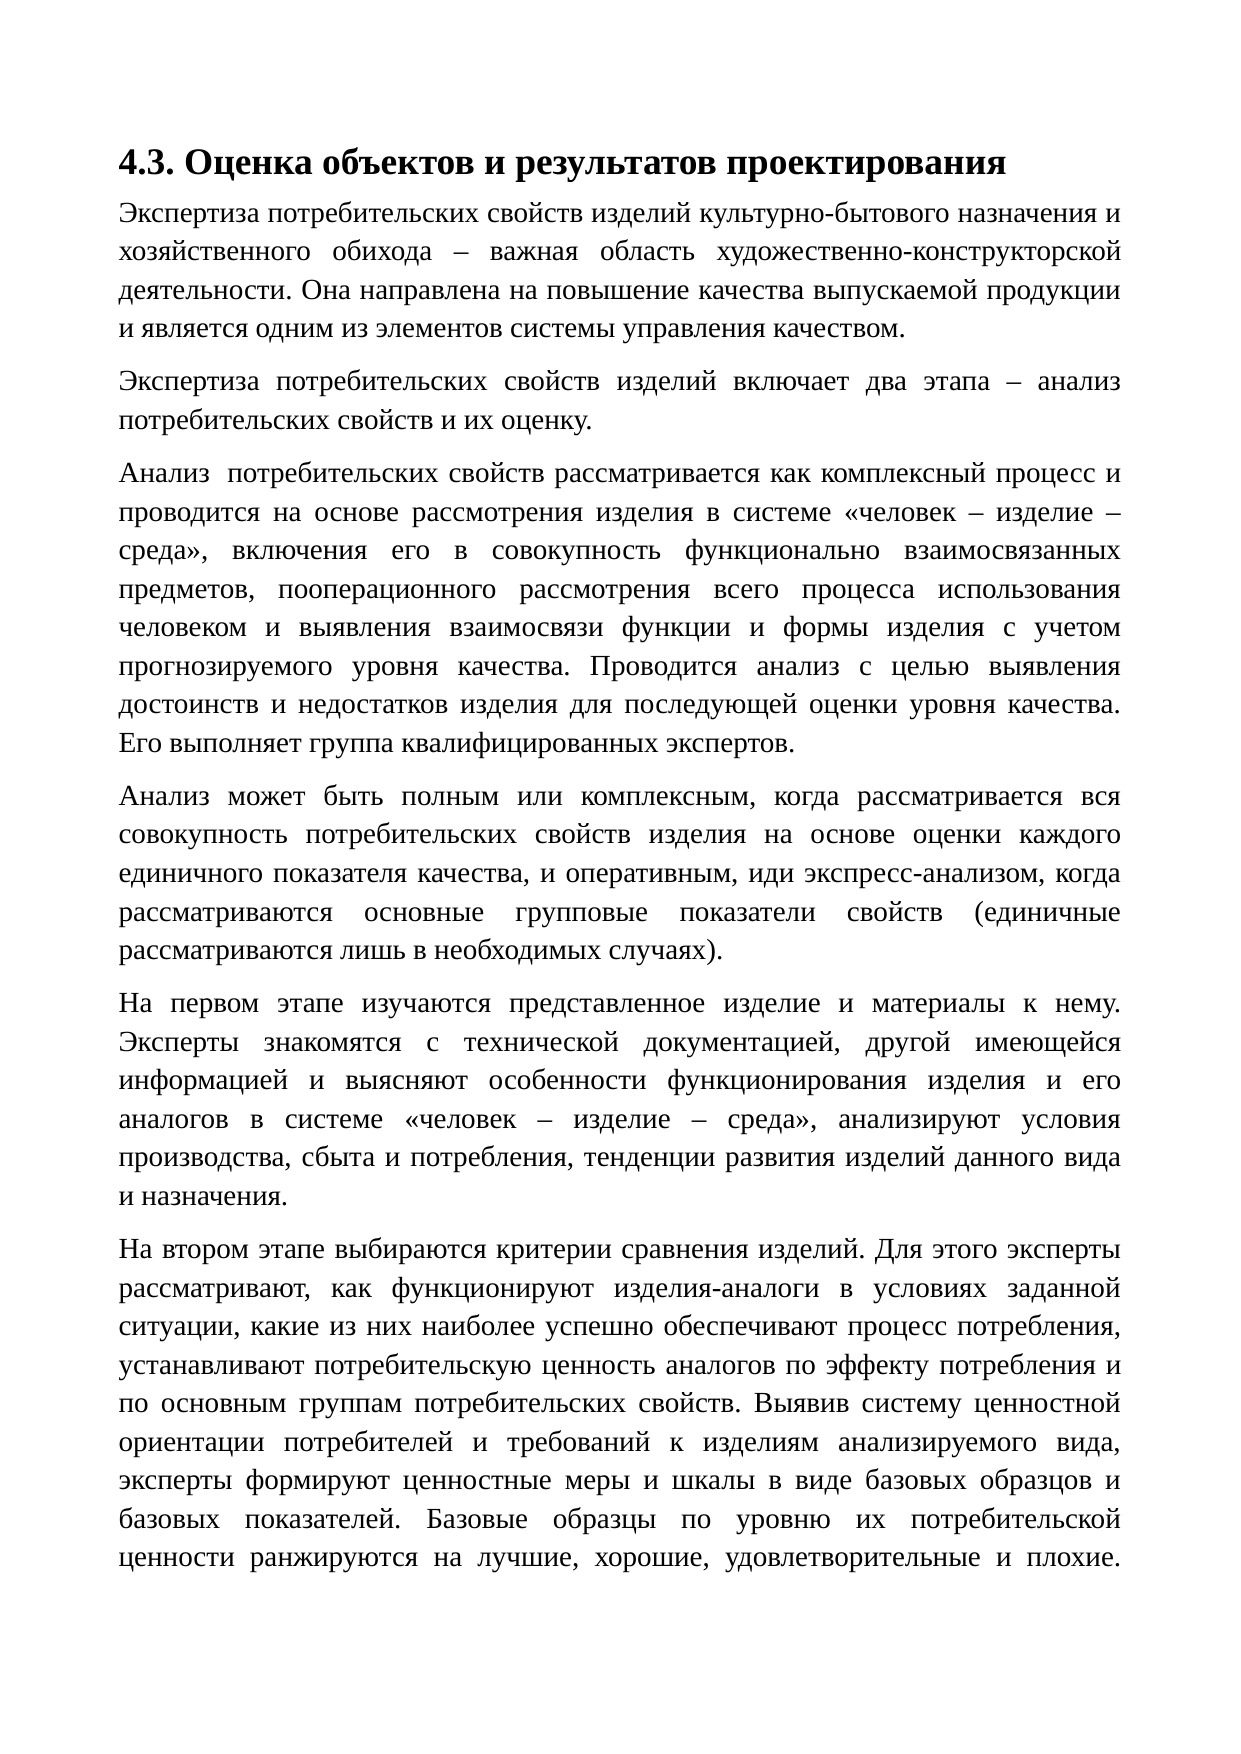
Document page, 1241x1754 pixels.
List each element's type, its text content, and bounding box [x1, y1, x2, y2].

text На первом этапе изучаются представленное изделие и материалы к нему. Эксперты знакомятся с технической документацией, другой имеющейся информацией и выясняют особенности функционирования изделия и его аналогов в системе «человек – изделие – среда», анализируют условия производства, сбыта и потребления, тенденции развития изделий данного вида и назначения. [118, 985, 1122, 1212]
text На втором этапе выбираются критерии сравнения изделий. Для этого эксперты рассматривают, как функционируют изделия-аналоги в условиях заданной ситуации, какие из них наиболее успешно обеспечивают процесс потребления, устанавливают потребительскую ценность аналогов по эффекту потребления и по основным группам потребительских свойств. Выявив систему ценностной ориентации потребителей и требований к изделиям анализируемого вида, эксперты формируют ценностные меры и шкалы в виде базовых образцов и базовых показателей. Базовые образцы по уровню их потребительской ценности ранжируются на лучшие, хорошие, удовлетворительные и плохие. [118, 1231, 1122, 1573]
text Экспертиза потребительских свойств изделий включает два этапа – анализ потребительских свойств и их оценку. [118, 363, 1122, 436]
text Экспертиза потребительских свойств изделий культурно-бытового назначения и хозяйственного обихода – важная область художественно-конструкторской деятельности. Она направлена на повышение качества выпускаемой продукции и является одним из элементов системы управления качеством. [118, 195, 1122, 344]
text Анализ может быть полным или комплексным, когда рассматривается вся совокупность потребительских свойств изделия на основе оценки каждого единичного показателя качества, и оперативным, иди экспресс-анализом, когда рассматриваются основные групповые показатели свойств (единичные рассматриваются лишь в необходимых случаях). [118, 778, 1122, 966]
text Анализ потребительских свойств рассматривается как комплексный процесс и проводится на основе рассмотрения изделия в системе «человек – изделие – среда», включения его в совокупность функционально взаимосвязанных предметов, пооперационного рассмотрения всего процесса использования человеком и выявления взаимосвязи функции и формы изделия с учетом прогнозируемого уровня качества. Проводится анализ с целью выявления достоинств и недостатков изделия для последующей оценки уровня качества. Его выполняет группа квалифицированных экспертов. [118, 455, 1122, 758]
subtitle 4.3. Оценка объектов и результатов проектирования [118, 139, 1122, 182]
